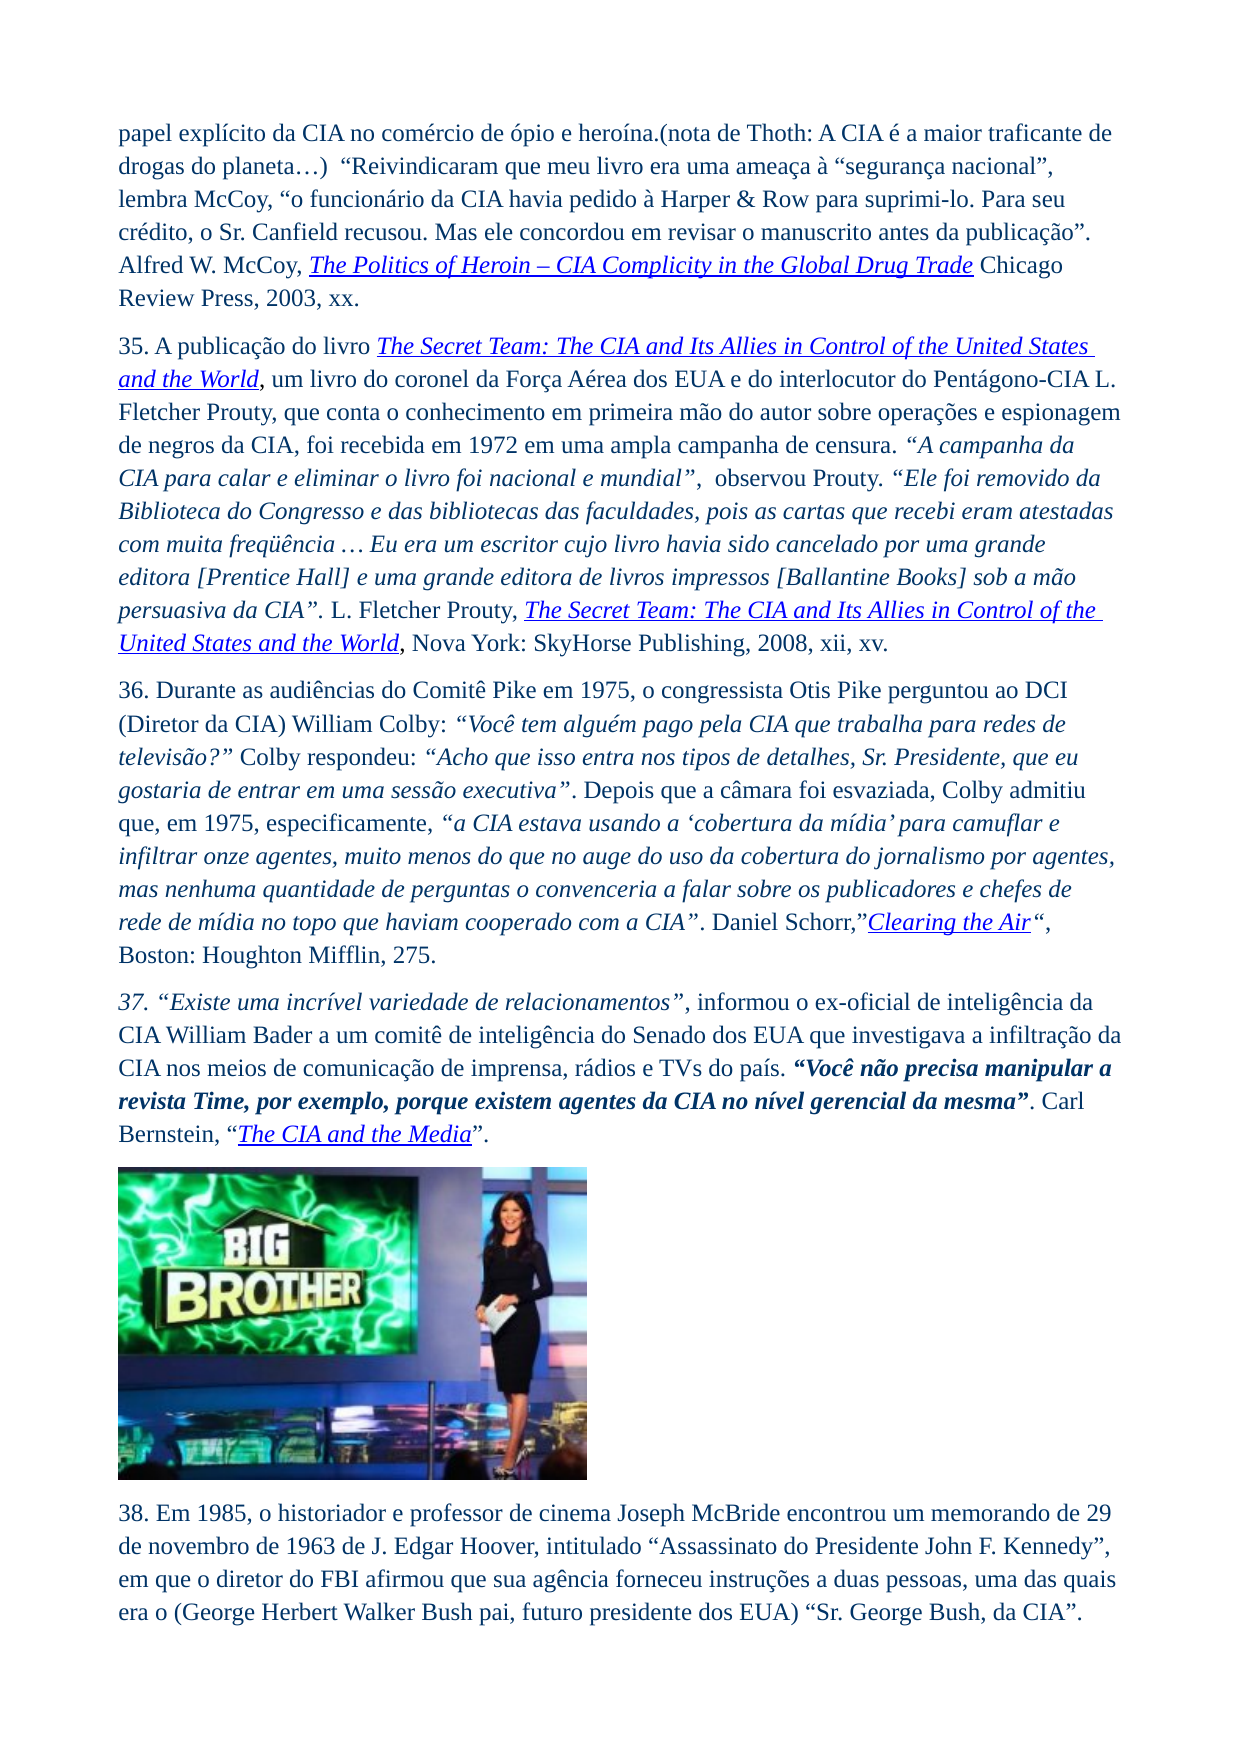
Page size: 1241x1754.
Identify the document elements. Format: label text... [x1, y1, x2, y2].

text 37. “Existe uma incrível variedade de relacionamentos”, informou o ex-oficial de inteligência da CIA William Bader a um comitê de inteligência do Senado dos EUA que investigava a infiltração da CIA nos meios de comunicação de imprensa, rádios e TVs do país. “Você não precisa manipular a revista Time, por exemplo, porque existem agentes da CIA no nível gerencial da mesma”. Carl Bernstein, “The CIA and the Media”. [118, 987, 1122, 1148]
picture [118, 1167, 587, 1480]
text 35. A publicação do livro The Secret Team: The CIA and Its Allies in Control of the United States and the World, um livro do coronel da Força Aérea dos EUA e do interlocutor do Pentágono-CIA L. Fletcher Prouty, que conta o conhecimento em primeira mão do autor sobre operações e espionagem de negros da CIA, foi recebida em 1972 em uma ampla campanha de censura. “A campanha da CIA para calar e eliminar o livro foi nacional e mundial”, observou Prouty. “Ele foi removido da Biblioteca do Congresso e das bibliotecas das faculdades, pois as cartas que recebi eram atestadas com muita freqüência … Eu era um escritor cujo livro havia sido cancelado por uma grande editora [Prentice Hall] e uma grande editora de livros impressos [Ballantine Books] sob a mão persuasiva da CIA”. L. Fletcher Prouty, The Secret Team: The CIA and Its Allies in Control of the United States and the World, Nova York: SkyHorse Publishing, 2008, xii, xv. [118, 331, 1122, 657]
text 38. Em 1985, o historiador e professor de cinema Joseph McBride encontrou um memorando de 29 de novembro de 1963 de J. Edgar Hoover, intitulado “Assassinato do Presidente John F. Kennedy”, em que o diretor do FBI afirmou que sua agência forneceu instruções a duas pessoas, uma das quais era o (George Herbert Walker Bush pai, futuro presidente dos EUA) “Sr. George Bush, da CIA”. [118, 1498, 1122, 1626]
text papel explícito da CIA no comércio de ópio e heroína.(nota de Thoth: A CIA é a maior traficante de drogas do planeta…) “Reivindicaram que meu livro era uma ameaça à “segurança nacional”, lembra McCoy, “o funcionário da CIA havia pedido à Harper & Row para suprimi-lo. Para seu crédito, o Sr. Canfield recusou. Mas ele concordou em revisar o manuscrito antes da publicação”. Alfred W. McCoy, The Politics of Heroin – CIA Complicity in the Global Drug Trade Chicago Review Press, 2003, xx. [118, 118, 1122, 312]
text 36. Durante as audiências do Comitê Pike em 1975, o congressista Otis Pike perguntou ao DCI (Diretor da CIA) William Colby: “Você tem alguém pago pela CIA que trabalha para redes de televisão?” Colby respondeu: “Acho que isso entra nos tipos de detalhes, Sr. Presidente, que eu gostaria de entrar em uma sessão executiva”. Depois que a câmara foi esvaziada, Colby admitiu que, em 1975, especificamente, “a CIA estava usando a ‘cobertura da mídia’ para camuflar e infiltrar onze agentes, muito menos do que no auge do uso da cobertura do jornalismo por agentes, mas nenhuma quantidade de perguntas o convenceria a falar sobre os publicadores e chefes de rede de mídia no topo que haviam cooperado com a CIA”. Daniel Schorr,”Clearing the Air“, Boston: Houghton Mifflin, 275. [118, 676, 1122, 968]
